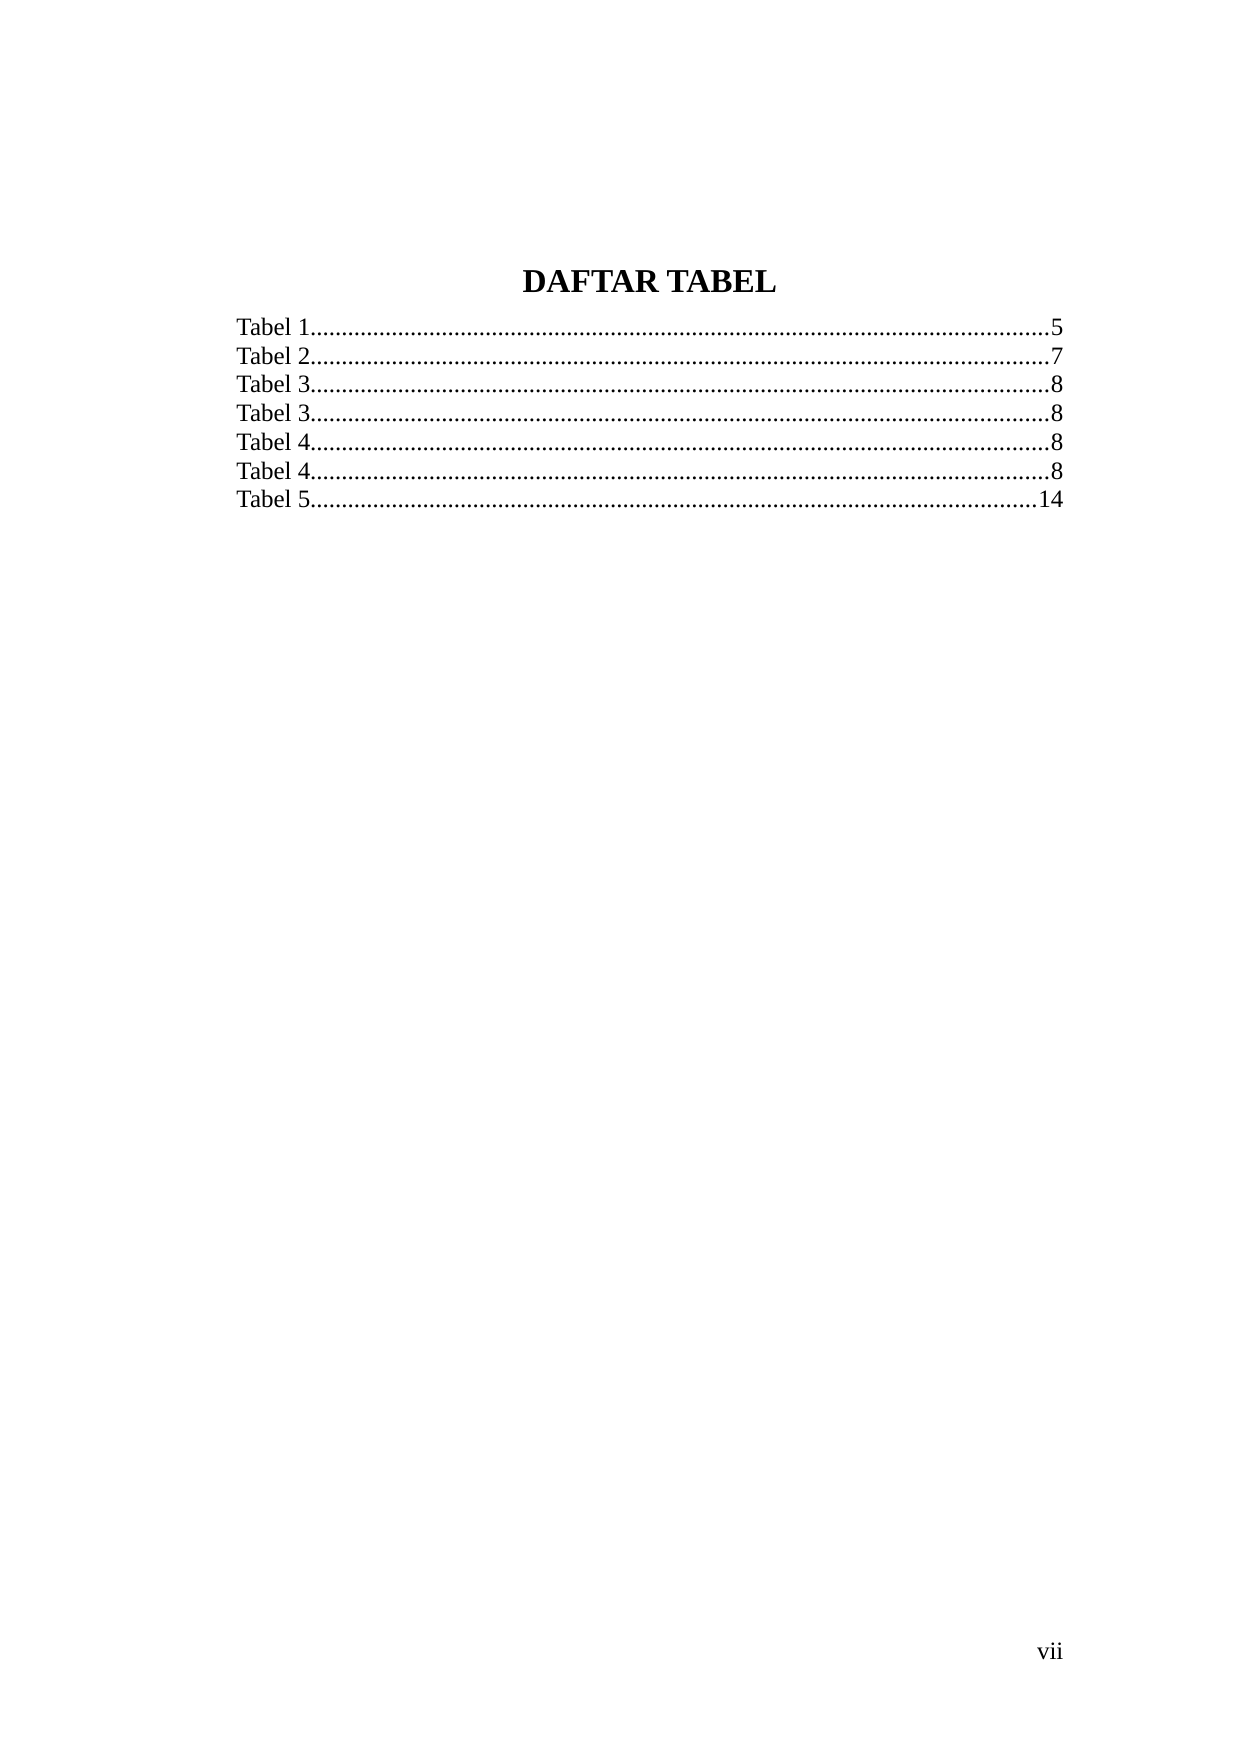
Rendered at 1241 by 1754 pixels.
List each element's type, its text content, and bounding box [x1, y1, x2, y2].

text Tabel 5 14 [236, 484, 1063, 513]
text Tabel 1 5 [236, 312, 1063, 341]
text Tabel 3 8 [236, 398, 1063, 427]
text Tabel 4 8 [236, 456, 1063, 484]
text Tabel 3 8 [236, 369, 1063, 398]
text Tabel 4 8 [236, 427, 1063, 456]
text Tabel 2 7 [236, 341, 1063, 369]
subtitle DAFTAR TABEL [236, 261, 1063, 299]
